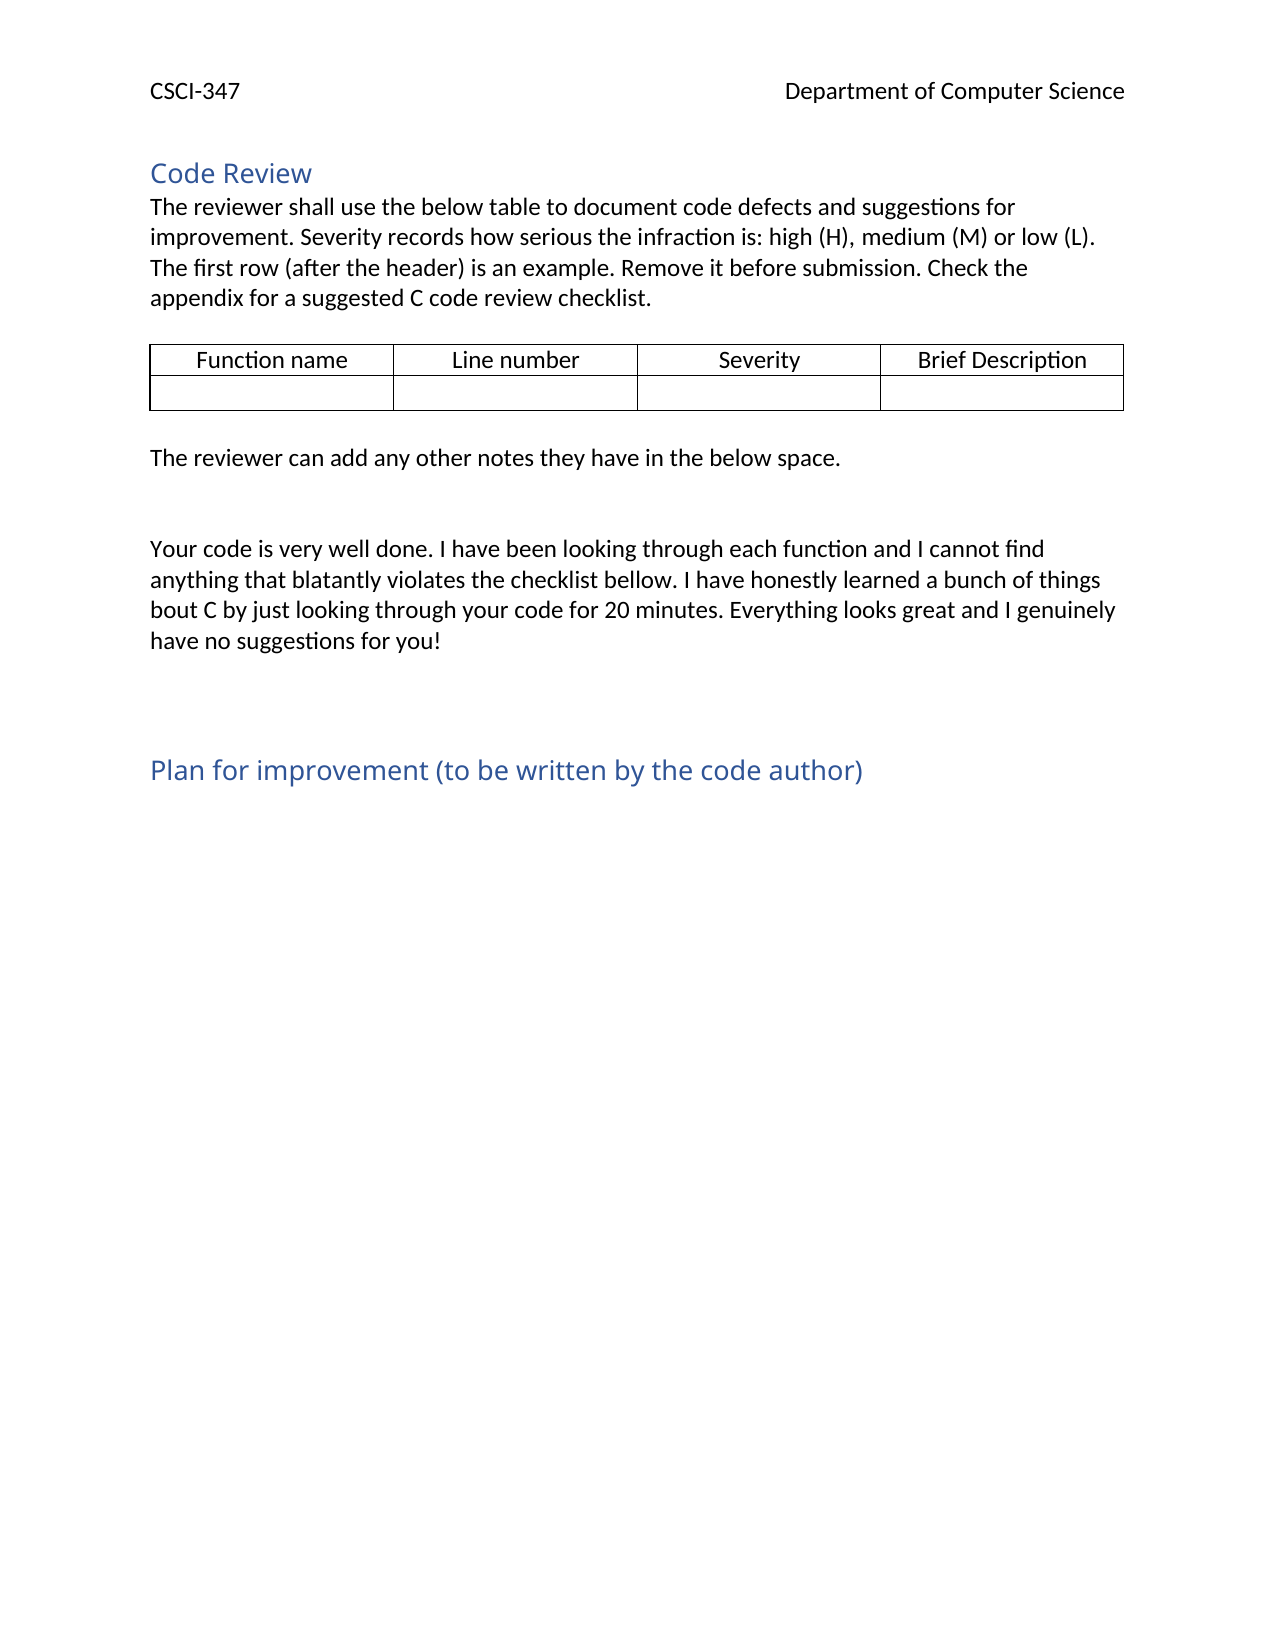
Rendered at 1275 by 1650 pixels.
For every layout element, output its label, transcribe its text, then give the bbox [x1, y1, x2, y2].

subtitle Plan for improvement (to be written by the code author) [150, 751, 1125, 788]
table_cell [638, 376, 880, 410]
table_header Brief Description [881, 345, 1123, 375]
table_cell [394, 376, 637, 410]
table_header Function name [151, 345, 393, 375]
subtitle Code Review [150, 154, 1125, 191]
text The reviewer can add any other notes they have in the below space. [150, 442, 1125, 472]
table_header Line number [394, 345, 637, 375]
table_cell [881, 376, 1123, 410]
text Your code is very well done. I have been looking through each function and I cannot find anything that blatantly violates the checklist bellow. I have honestly learned a bunch of things bout C by just looking through your code for 20 minutes. Everything looks great and I genuinely have no suggestions for you! [150, 533, 1125, 656]
text The reviewer shall use the below table to document code defects and suggestions for improvement. Severity records how serious the infraction is: high (H), medium (M) or low (L). The first row (after the header) is an example. Remove it before submission. Check the appendix for a suggested C code review checklist. [150, 191, 1125, 313]
table_header Severity [638, 345, 880, 375]
table_cell [151, 376, 393, 410]
